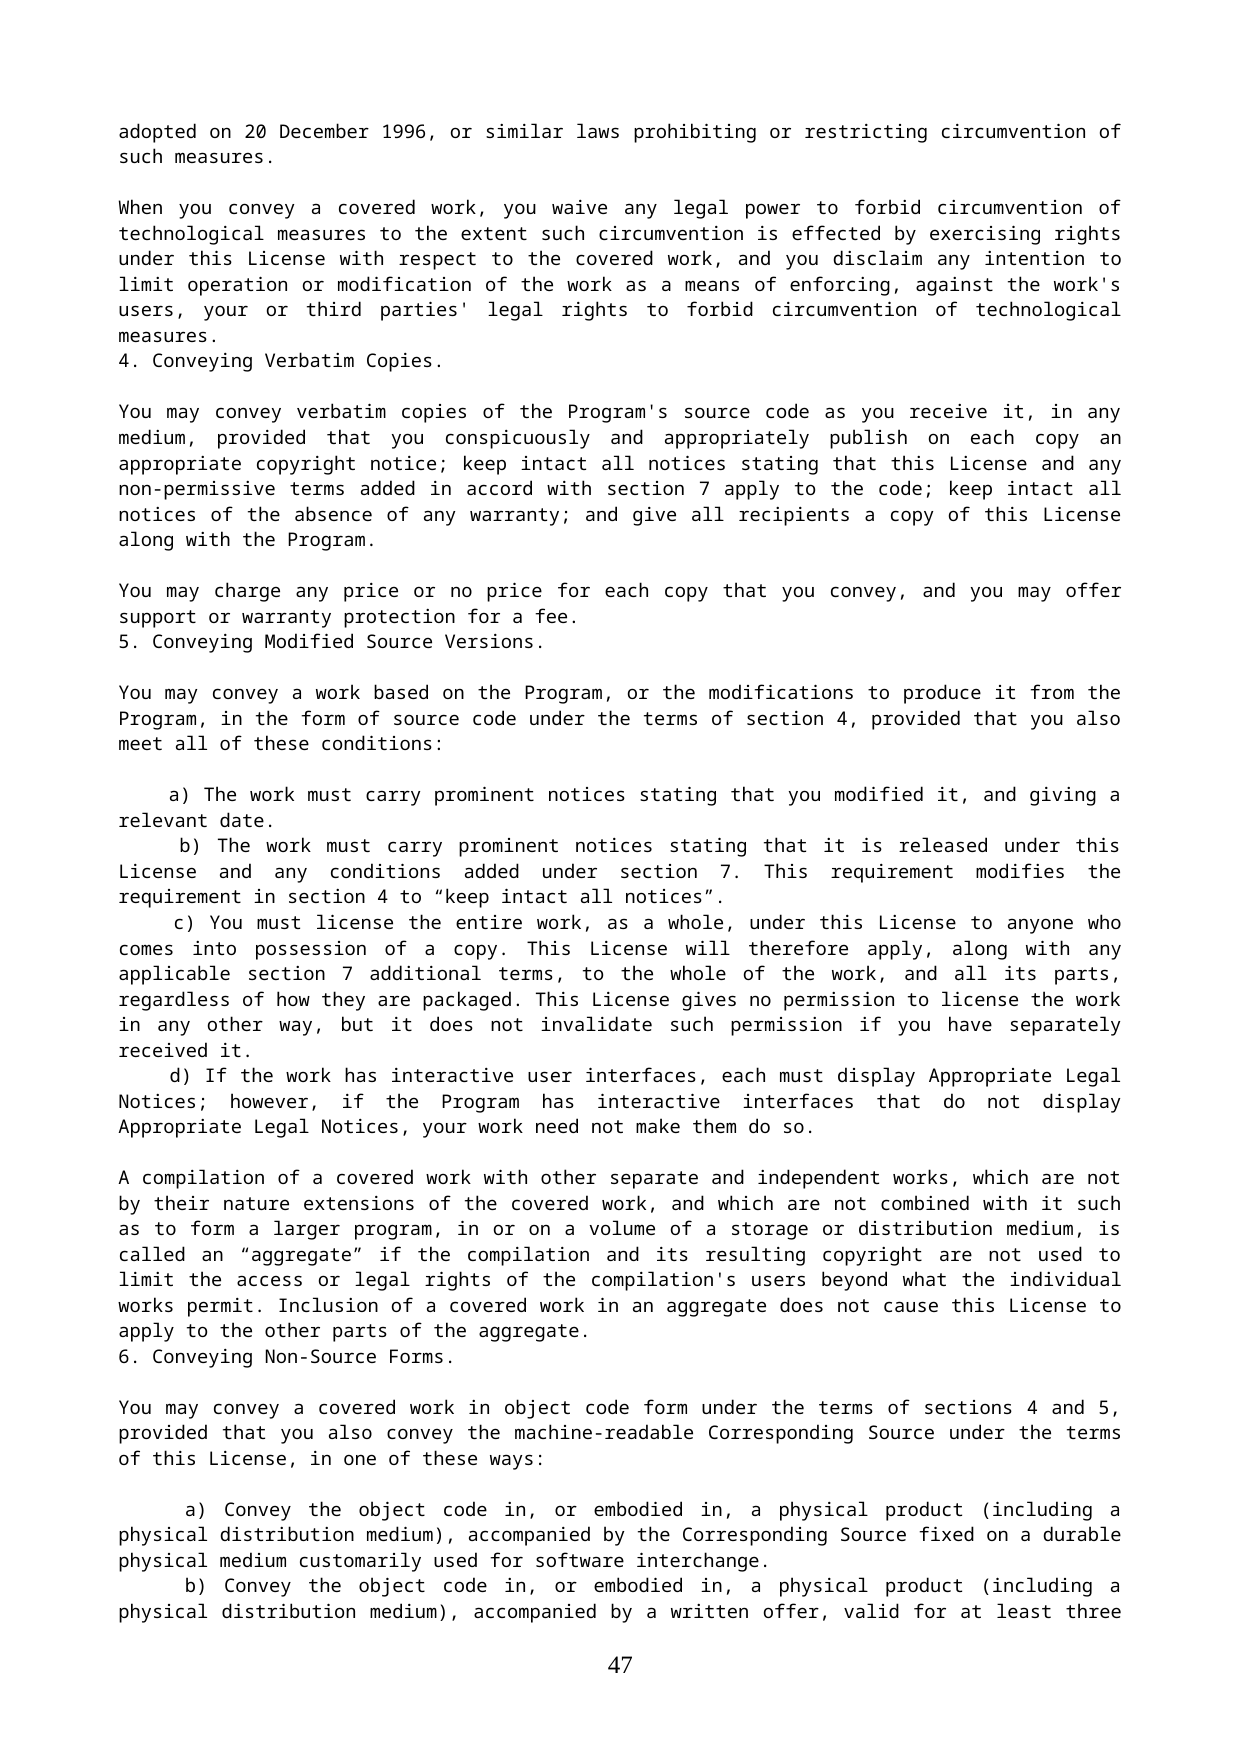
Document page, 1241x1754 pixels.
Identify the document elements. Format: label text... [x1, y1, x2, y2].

text adopted on 20 December 1996, or similar laws prohibiting or restricting circumvention of such measures. [118, 118, 1122, 169]
text When you convey a covered work, you waive any legal power to forbid circumvention of technological measures to the extent such circumvention is effected by exercising rights under this License with respect to the covered work, and you disclaim any intention to limit operation or modification of the work as a means of enforcing, against the work's users, your or third parties' legal rights to forbid circumvention of technological measures. [118, 195, 1122, 348]
text You may convey a work based on the Program, or the modifications to produce it from the Program, in the form of source code under the terms of section 4, provided that you also meet all of these conditions: [118, 679, 1122, 756]
text 6. Conveying Non-Source Forms. [118, 1343, 1122, 1369]
text b) Convey the object code in, or embodied in, a physical product (including a physical distribution medium), accompanied by a written offer, valid for at least three [118, 1573, 1122, 1624]
text a) The work must carry prominent notices stating that you modified it, and giving a relevant date. [118, 782, 1122, 833]
text A compilation of a covered work with other separate and independent works, which are not by their nature extensions of the covered work, and which are not combined with it such as to form a larger program, in or on a volume of a storage or distribution medium, is called an “aggregate” if the compilation and its resulting copyright are not used to limit the access or legal rights of the compilation's users beyond what the individual works permit. Inclusion of a covered work in an aggregate does not cause this License to apply to the other parts of the aggregate. [118, 1164, 1122, 1343]
text You may convey verbatim copies of the Program's source code as you receive it, in any medium, provided that you conspicuously and appropriately publish on each copy an appropriate copyright notice; keep intact all notices stating that this License and any non-permissive terms added in accord with section 7 apply to the code; keep intact all notices of the absence of any warranty; and give all recipients a copy of this License along with the Program. [118, 399, 1122, 552]
text a) Convey the object code in, or embodied in, a physical product (including a physical distribution medium), accompanied by the Corresponding Source fixed on a durable physical medium customarily used for software interchange. [118, 1496, 1122, 1573]
text 4. Conveying Verbatim Copies. [118, 348, 1122, 373]
text You may convey a covered work in object code form under the terms of sections 4 and 5, provided that you also convey the machine-readable Corresponding Source under the terms of this License, in one of these ways: [118, 1394, 1122, 1471]
text 5. Conveying Modified Source Versions. [118, 628, 1122, 654]
text d) If the work has interactive user interfaces, each must display Appropriate Legal Notices; however, if the Program has interactive interfaces that do not display Appropriate Legal Notices, your work need not make them do so. [118, 1062, 1122, 1139]
text You may charge any price or no price for each copy that you convey, and you may offer support or warranty protection for a fee. [118, 577, 1122, 628]
text c) You must license the entire work, as a whole, under this License to anyone who comes into possession of a copy. This License will therefore apply, along with any applicable section 7 additional terms, to the whole of the work, and all its parts, regardless of how they are packaged. This License gives no permission to license the work in any other way, but it does not invalidate such permission if you have separately received it. [118, 909, 1122, 1062]
text b) The work must carry prominent notices stating that it is released under this License and any conditions added under section 7. This requirement modifies the requirement in section 4 to “keep intact all notices”. [118, 833, 1122, 909]
